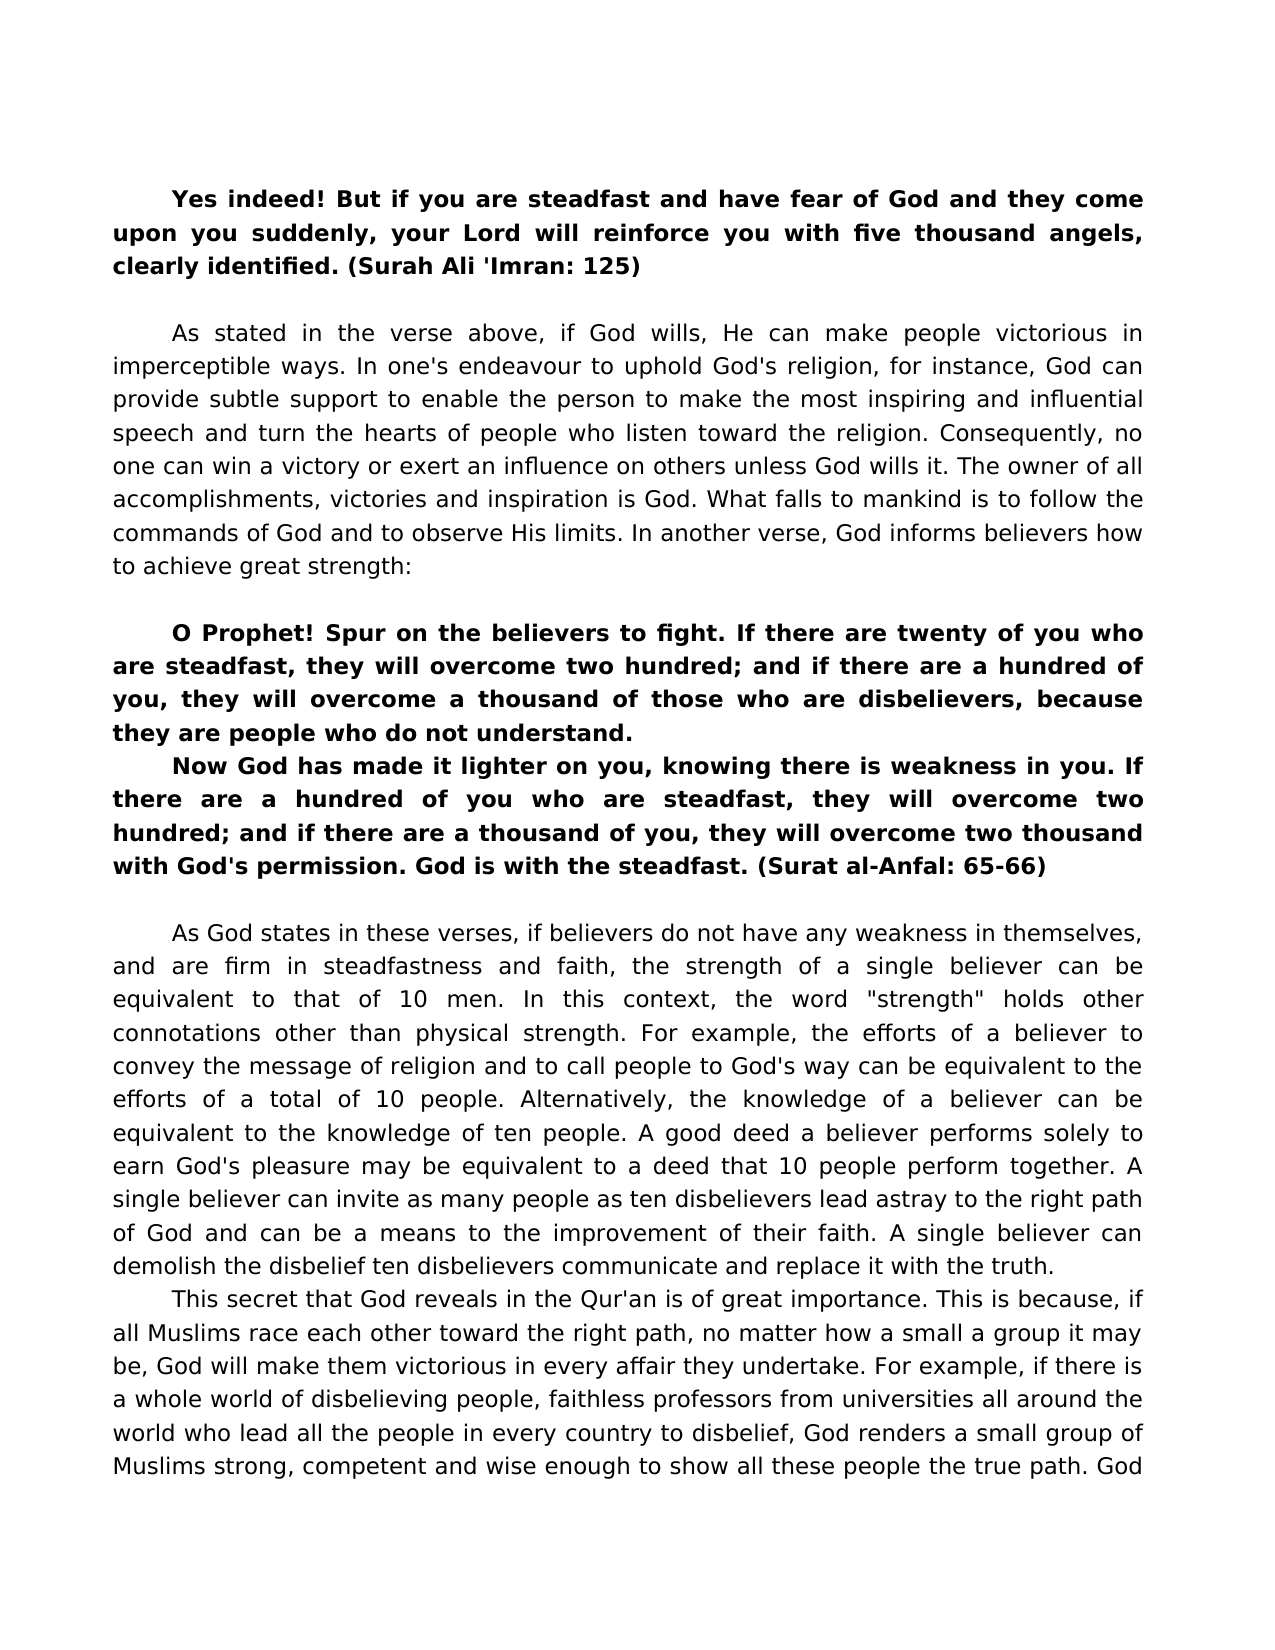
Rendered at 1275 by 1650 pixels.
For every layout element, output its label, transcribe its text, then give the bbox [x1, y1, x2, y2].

text O Prophet! Spur on the believers to fight. If there are twenty of you who are steadfast, they will overcome two hundred; and if there are a hundred of you, they will overcome a thousand of those who are disbelievers, because they are people who do not understand. [112, 614, 1145, 748]
text Yes indeed! But if you are steadfast and have fear of God and they come upon you suddenly, your Lord will reinforce you with five thousand angels, clearly identified. (Surah Ali 'Imran: 125) [112, 181, 1145, 281]
text As stated in the verse above, if God wills, He can make people victorious in imperceptible ways. In one's endeavour to uphold God's religion, for instance, God can provide subtle support to enable the person to make the most inspiring and influential speech and turn the hearts of people who listen toward the religion. Consequently, no one can win a victory or exert an influence on others unless God wills it. The owner of all accomplishments, victories and inspiration is God. What falls to mankind is to follow the commands of God and to observe His limits. In another verse, God informs believers how to achieve great strength: [112, 314, 1145, 581]
text As God states in these verses, if believers do not have any weakness in themselves, and are firm in steadfastness and faith, the strength of a single believer can be equivalent to that of 10 men. In this context, the word "strength" holds other connotations other than physical strength. For example, the efforts of a believer to convey the message of religion and to call people to God's way can be equivalent to the efforts of a total of 10 people. Alternatively, the knowledge of a believer can be equivalent to the knowledge of ten people. A good deed a believer performs solely to earn God's pleasure may be equivalent to a deed that 10 people perform together. A single believer can invite as many people as ten disbelievers lead astray to the right path of God and can be a means to the improvement of their faith. A single believer can demolish the disbelief ten disbelievers communicate and replace it with the truth. [112, 914, 1145, 1281]
text Now God has made it lighter on you, knowing there is weakness in you. If there are a hundred of you who are steadfast, they will overcome two hundred; and if there are a thousand of you, they will overcome two thousand with God's permission. God is with the steadfast. (Surat al-Anfal: 65-66) [112, 748, 1145, 881]
text This secret that God reveals in the Qur'an is of great importance. This is because, if all Muslims race each other toward the right path, no matter how a small a group it may be, God will make them victorious in every affair they undertake. For example, if there is a whole world of disbelieving people, faithless professors from universities all around the world who lead all the people in every country to disbelief, God renders a small group of Muslims strong, competent and wise enough to show all these people the true path. God [112, 1281, 1145, 1481]
